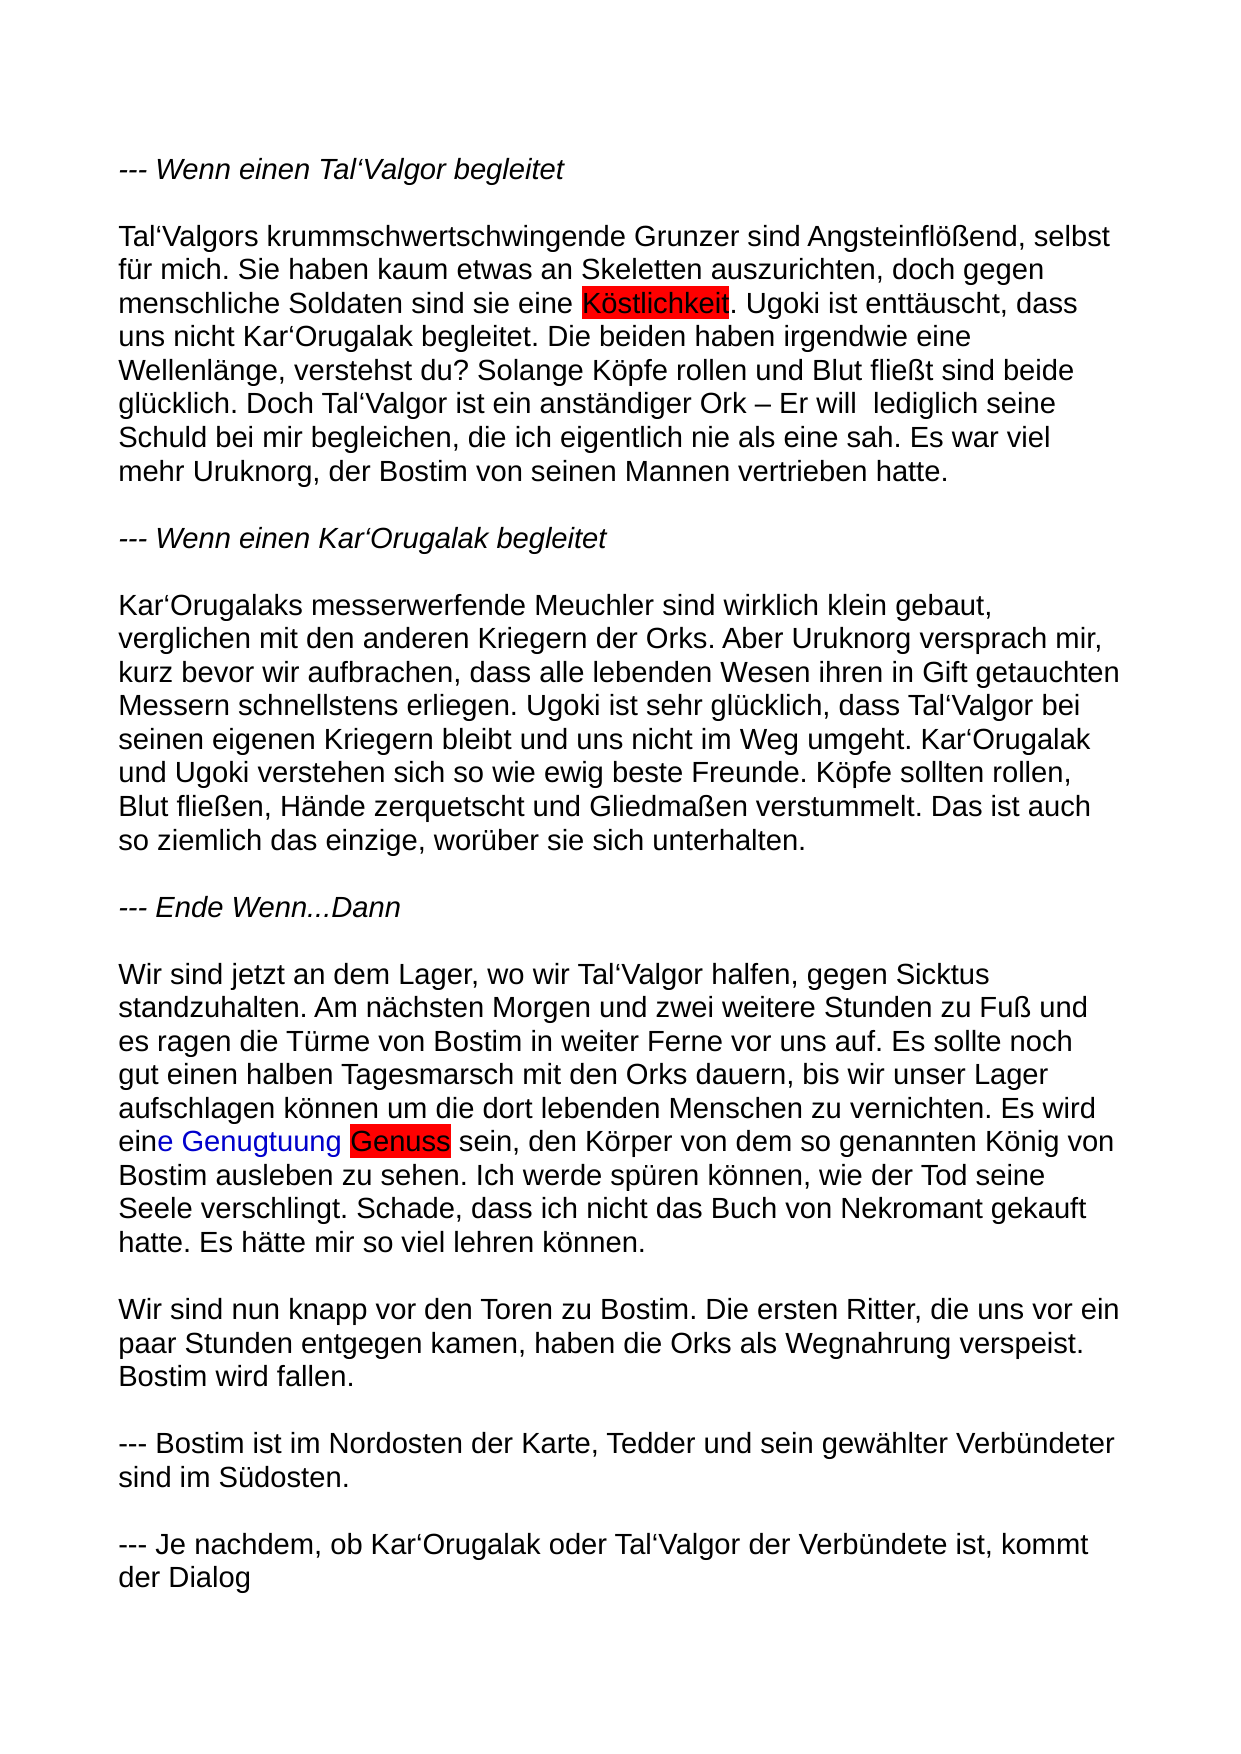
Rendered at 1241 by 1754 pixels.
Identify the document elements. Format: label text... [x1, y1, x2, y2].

text Tal‘Valgors krummschwertschwingende Grunzer sind Angsteinflößend, selbst für mich. Sie haben kaum etwas an Skeletten auszurichten, doch gegen menschliche Soldaten sind sie eine Köstlichkeit. Ugoki ist enttäuscht, dass uns nicht Kar‘Orugalak begleitet. Die beiden haben irgendwie eine Wellenlänge, verstehst du? Solange Köpfe rollen und Blut fließt sind beide glücklich. Doch Tal‘Valgor ist ein anständiger Ork – Er will lediglich seine Schuld bei mir begleichen, die ich eigentlich nie als eine sah. Es war viel mehr Uruknorg, der Bostim von seinen Mannen vertrieben hatte. [118, 219, 1122, 487]
text --- Wenn einen Kar‘Orugalak begleitet [118, 521, 1122, 554]
text Wir sind nun knapp vor den Toren zu Bostim. Die ersten Ritter, die uns vor ein paar Stunden entgegen kamen, haben die Orks als Wegnahrung verspeist. Bostim wird fallen. [118, 1292, 1122, 1393]
text --- Bostim ist im Nordosten der Karte, Tedder und sein gewählter Verbündeter sind im Südosten. [118, 1426, 1122, 1493]
text Wir sind jetzt an dem Lager, wo wir Tal‘Valgor halfen, gegen Sicktus standzuhalten. Am nächsten Morgen und zwei weitere Stunden zu Fuß und es ragen die Türme von Bostim in weiter Ferne vor uns auf. Es sollte noch gut einen halben Tagesmarsch mit den Orks dauern, bis wir unser Lager aufschlagen können um die dort lebenden Menschen zu vernichten. Es wird eine Genugtuung Genuss sein, den Körper von dem so genannten König von Bostim ausleben zu sehen. Ich werde spüren können, wie der Tod seine Seele verschlingt. Schade, dass ich nicht das Buch von Nekromant gekauft hatte. Es hätte mir so viel lehren können. [118, 957, 1122, 1258]
text --- Wenn einen Tal‘Valgor begleitet [118, 152, 1122, 185]
text --- Ende Wenn...Dann [118, 889, 1122, 923]
text --- Je nachdem, ob Kar‘Orugalak oder Tal‘Valgor der Verbündete ist, kommt der Dialog [118, 1527, 1122, 1594]
text Kar‘Orugalaks messerwerfende Meuchler sind wirklich klein gebaut, verglichen mit den anderen Kriegern der Orks. Aber Uruknorg versprach mir, kurz bevor wir aufbrachen, dass alle lebenden Wesen ihren in Gift getauchten Messern schnellstens erliegen. Ugoki ist sehr glücklich, dass Tal‘Valgor bei seinen eigenen Kriegern bleibt und uns nicht im Weg umgeht. Kar‘Orugalak und Ugoki verstehen sich so wie ewig beste Freunde. Köpfe sollten rollen, Blut fließen, Hände zerquetscht und Gliedmaßen verstummelt. Das ist auch so ziemlich das einzige, worüber sie sich unterhalten. [118, 588, 1122, 856]
